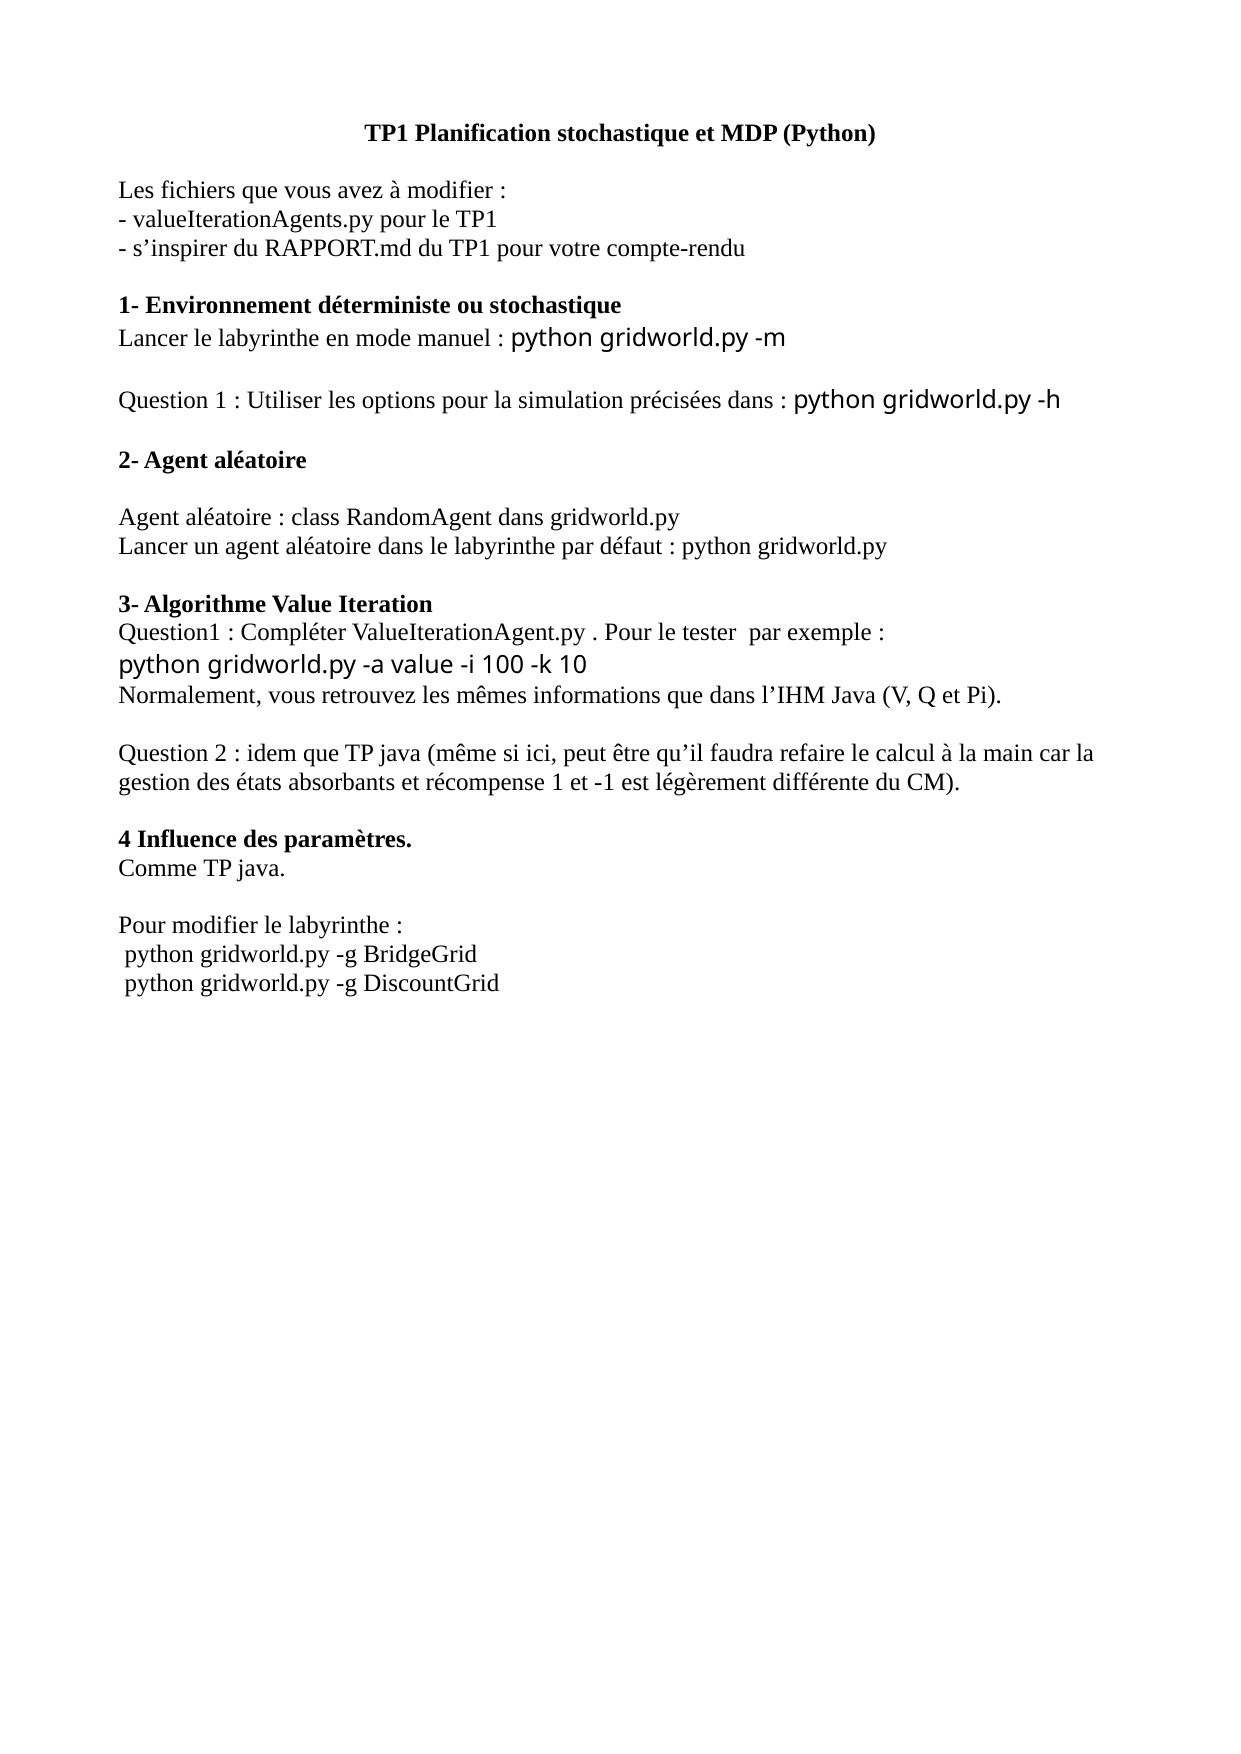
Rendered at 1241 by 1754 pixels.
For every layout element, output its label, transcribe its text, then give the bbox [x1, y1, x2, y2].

text - valueIterationAgents.py pour le TP1 [118, 204, 1122, 233]
text Question1 : Compléter ValueIterationAgent.py . Pour le tester par exemple : [118, 617, 1122, 646]
text Comme TP java. [118, 853, 1122, 882]
text Normalement, vous retrouvez les mêmes informations que dans l’IHM Java (V, Q et Pi). [118, 680, 1122, 709]
text Question 1 : Utiliser les options pour la simulation précisées dans : python gridworld.py -h [118, 382, 1122, 416]
text 3- Algorithme Value Iteration [118, 589, 1122, 617]
text Les fichiers que vous avez à modifier : [118, 176, 1122, 204]
text python gridworld.py -a value -i 100 -k 10 [118, 646, 1122, 680]
text Question 2 : idem que TP java (même si ici, peut être qu’il faudra refaire le calcul à la main car la gestion des états absorbants et récompense 1 et -1 est légèrement différente du CM). [118, 738, 1122, 795]
text TP1 Planification stochastique et MDP (Python) [118, 118, 1122, 147]
text python gridworld.py -g DiscountGrid [118, 968, 1122, 997]
text Pour modifier le labyrinthe : [118, 910, 1122, 939]
text 2- Agent aléatoire [118, 445, 1122, 474]
text 4 Influence des paramètres. [118, 824, 1122, 853]
text python gridworld.py -g BridgeGrid [118, 939, 1122, 968]
text - s’inspirer du RAPPORT.md du TP1 pour votre compte-rendu [118, 233, 1122, 262]
text Agent aléatoire : class RandomAgent dans gridworld.py [118, 502, 1122, 531]
text Lancer un agent aléatoire dans le labyrinthe par défaut : python gridworld.py [118, 531, 1122, 560]
text 1- Environnement déterministe ou stochastique Lancer le labyrinthe en mode manuel : python gridworld.py -m [118, 291, 1122, 353]
